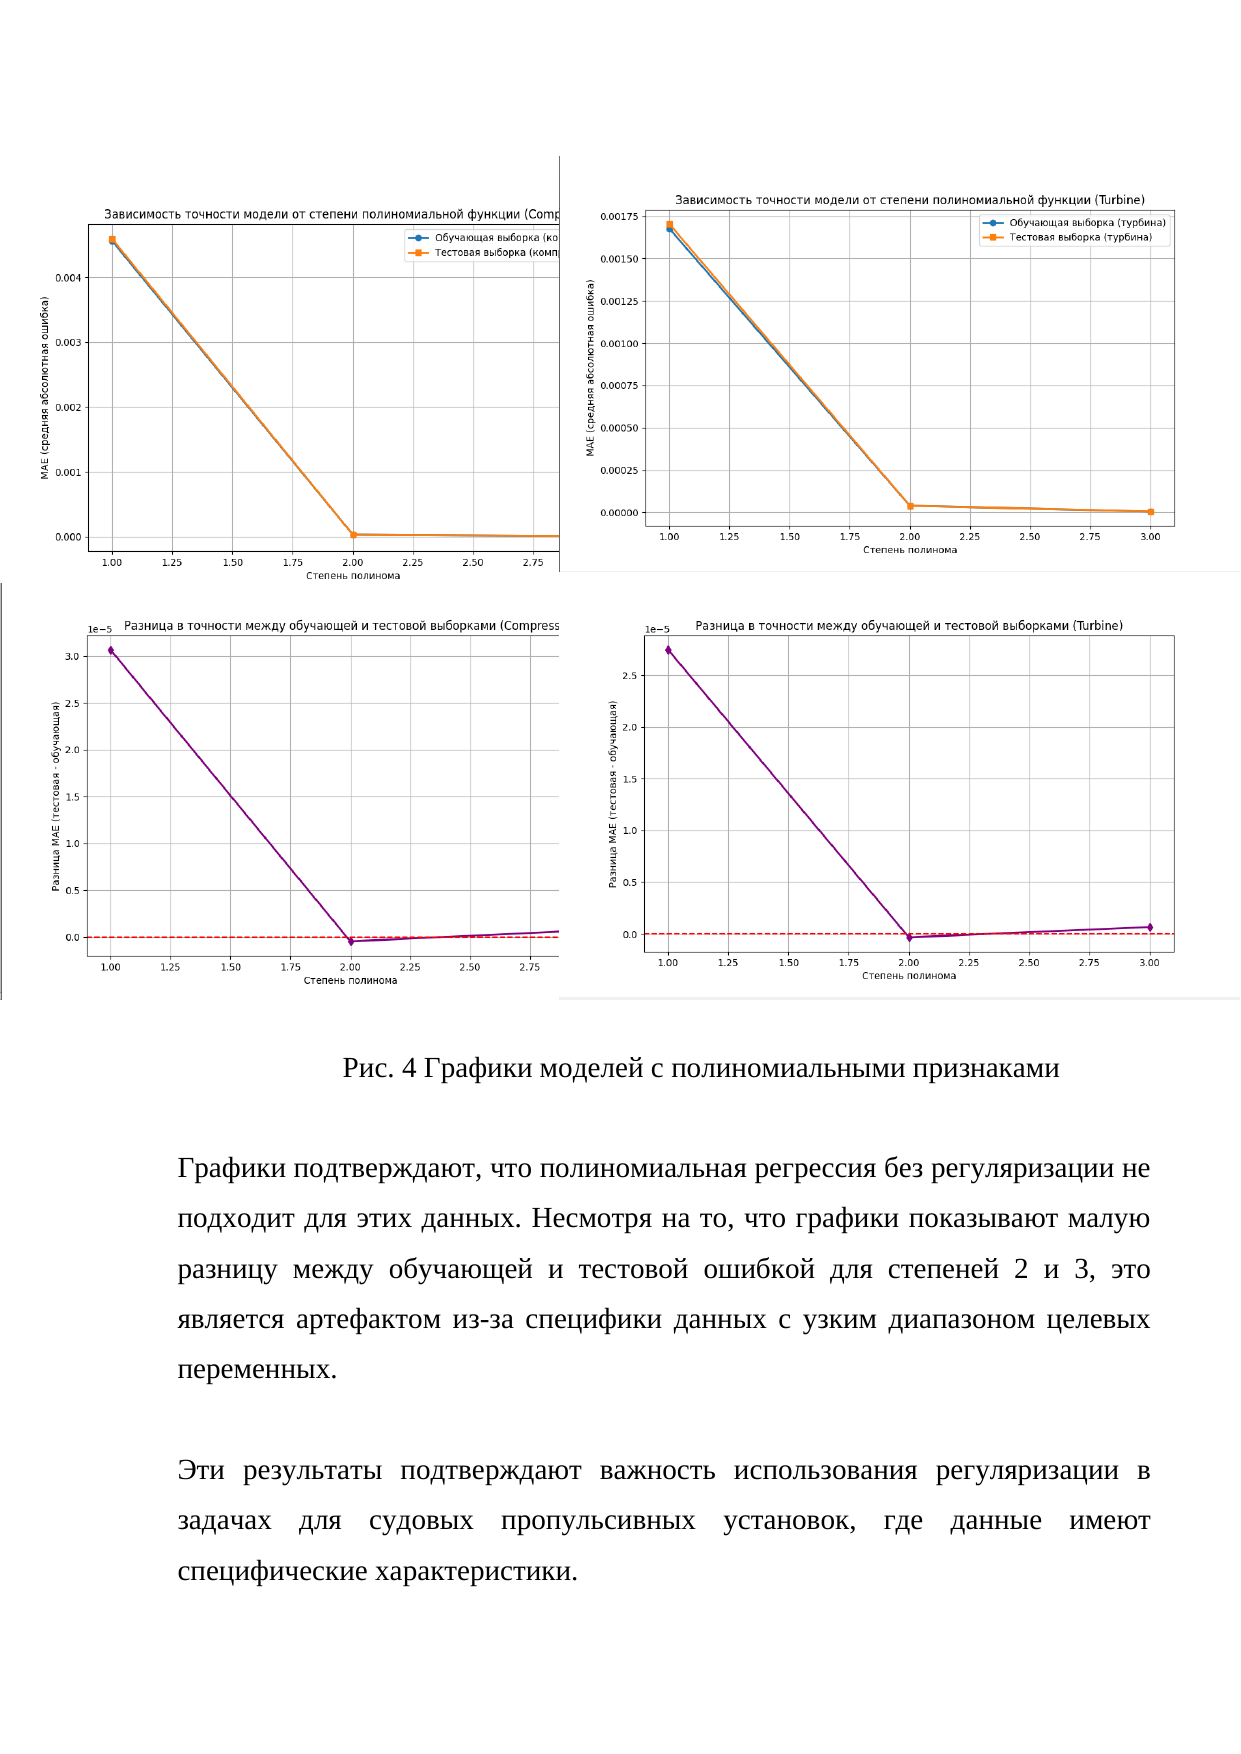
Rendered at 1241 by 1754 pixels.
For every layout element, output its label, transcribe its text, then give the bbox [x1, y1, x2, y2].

text Эти результаты подтверждают важность использования регуляризации в задачах для судовых пропульсивных установок, где данные имеют специфические характеристики. [177, 1452, 1152, 1586]
text Рис. 4 Графики моделей с полиномиальными признаками [177, 1050, 1152, 1083]
picture [0, 156, 1240, 1000]
text Графики подтверждают, что полиномиальная регрессия без регуляризации не подходит для этих данных. Несмотря на то, что графики показывают малую разницу между обучающей и тестовой ошибкой для степеней 2 и 3, это является артефактом из-за специфики данных с узким диапазоном целевых переменных. [177, 1150, 1152, 1385]
